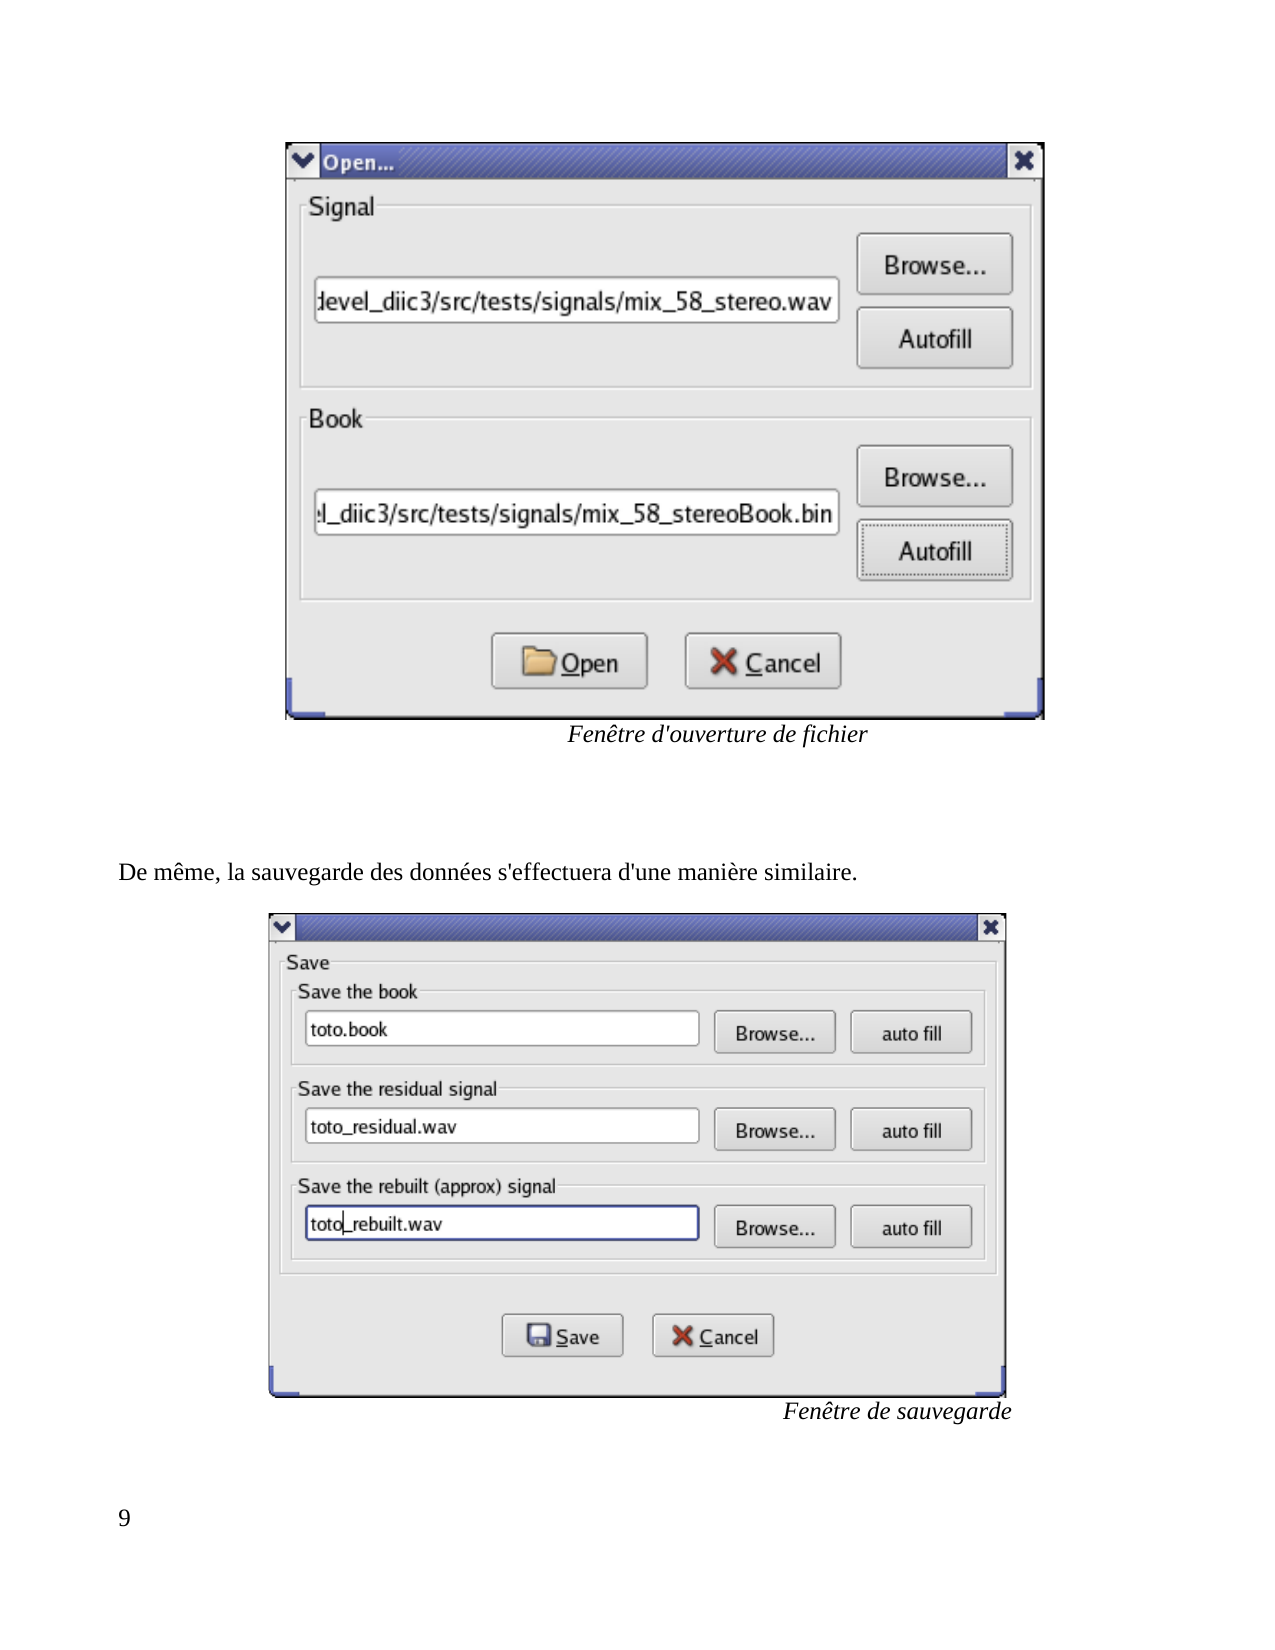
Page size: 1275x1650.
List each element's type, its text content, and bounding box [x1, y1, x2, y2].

picture [285, 142, 1045, 720]
picture [268, 913, 1007, 1398]
text Fenêtre d'ouverture de fichier [118, 118, 1157, 747]
text De même, la sauvegarde des données s'effectuera d'une manière similaire. [118, 858, 1157, 886]
text Fenêtre de sauvegarde [118, 914, 1157, 1425]
